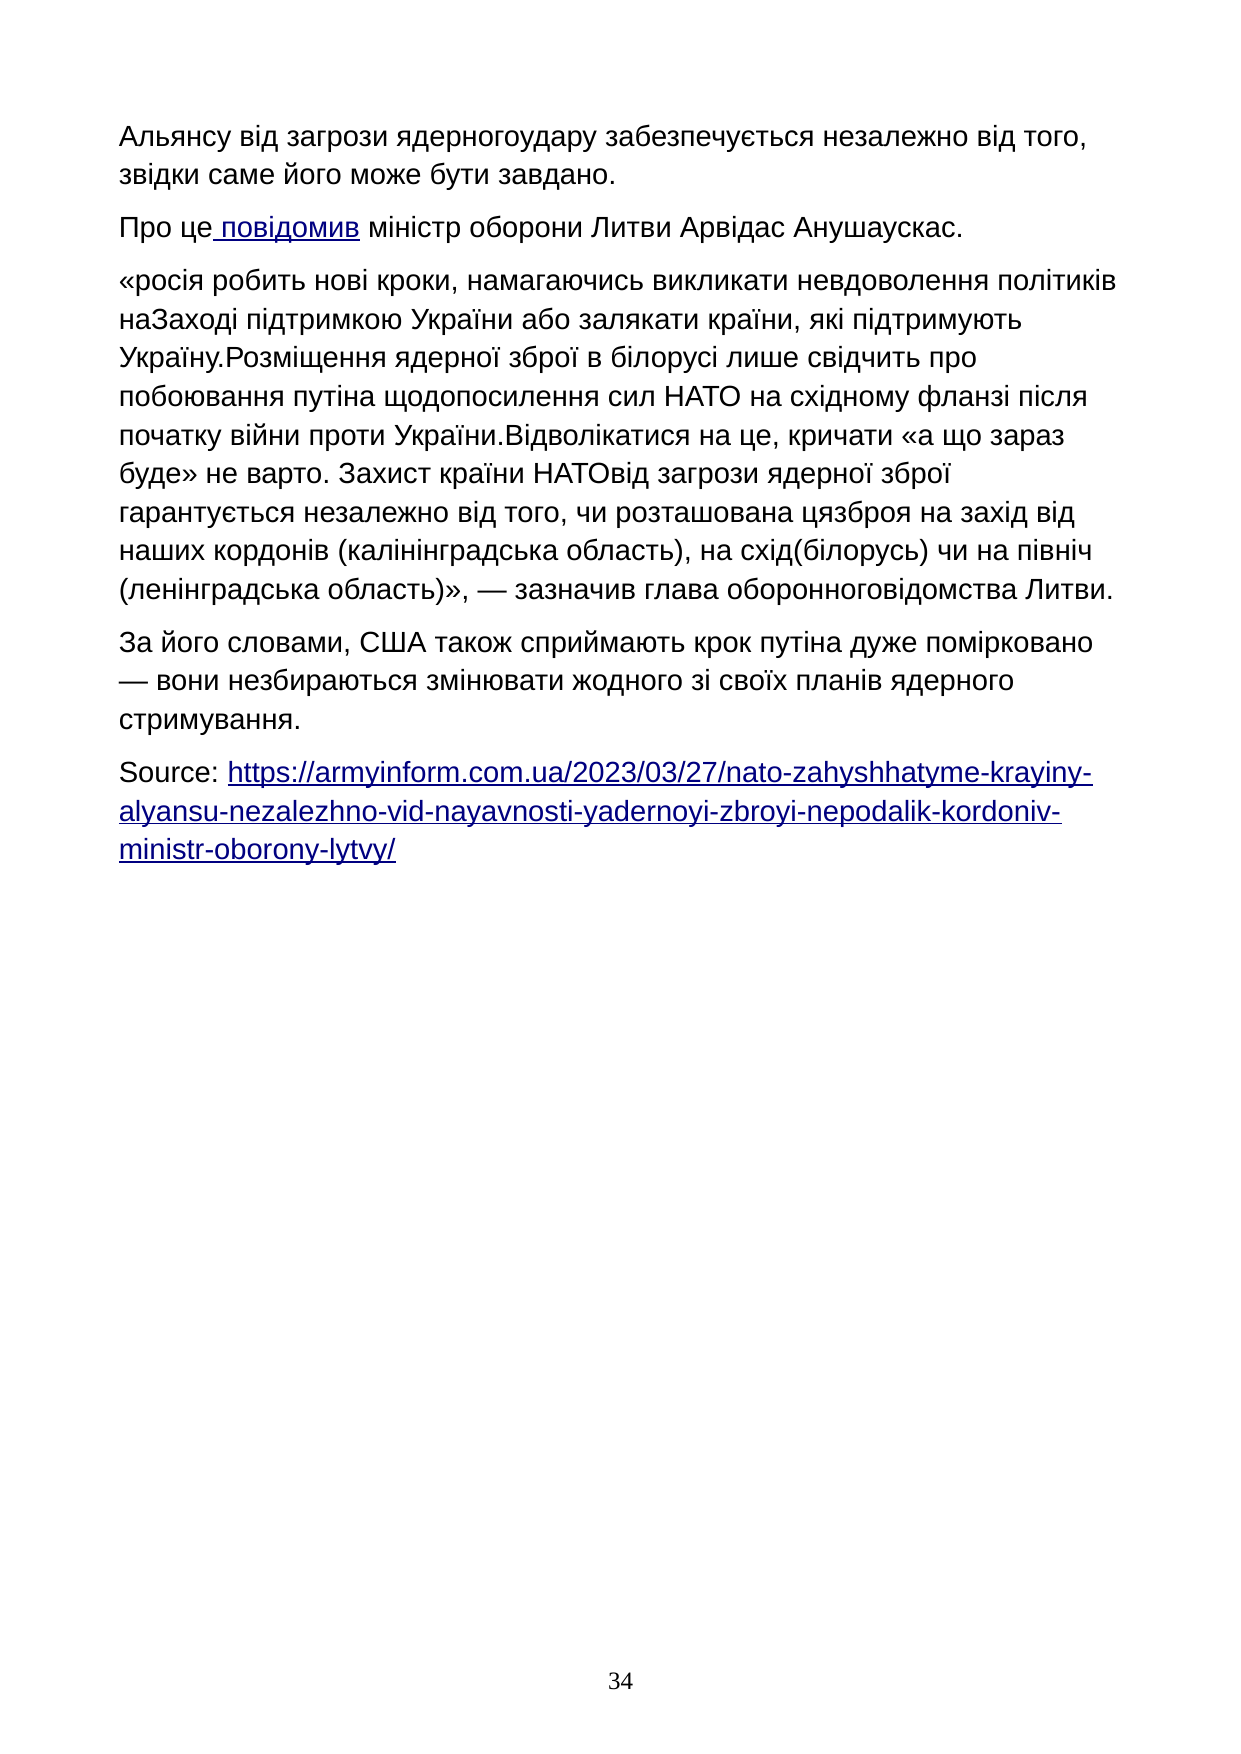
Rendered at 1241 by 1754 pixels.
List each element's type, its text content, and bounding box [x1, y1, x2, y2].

text За його словами, США також сприймають крок путіна дуже помірковано — вони незбираються змінювати жодного зі своїх планів ядерного стримування. [118, 625, 1122, 735]
text Альянсу від загрози ядерногоудару забезпечується незалежно від того, звідки саме його може бути завдано. [118, 118, 1122, 191]
text Про це повідомив міністр оборони Литви Арвідас Анушаускас. [118, 210, 1122, 244]
text «росія робить нові кроки, намагаючись викликати невдоволення політиків наЗаході підтримкою України або залякати країни, які підтримують Україну.Розміщення ядерної зброї в білорусі лише свідчить про побоювання путіна щодопосилення сил НАТО на східному фланзі після початку війни проти України.Відволікатися на це, кричати «а що зараз буде» не варто. Захист країни НАТОвід загрози ядерної зброї гарантується незалежно від того, чи розташована цязброя на захід від наших кордонів (калінінградська область), на схід(білорусь) чи на північ (ленінградська область)», — зазначив глава оборонноговідомства Литви. [118, 263, 1122, 605]
text Source: https://armyinform.com.ua/2023/03/27/nato-zahyshhatyme-krayiny-alyansu-nezalezhno-vid-nayavnosti-yadernoyi-zbroyi-nepodalik-kordoniv-ministr-oborony-lytvy/ [118, 755, 1122, 866]
